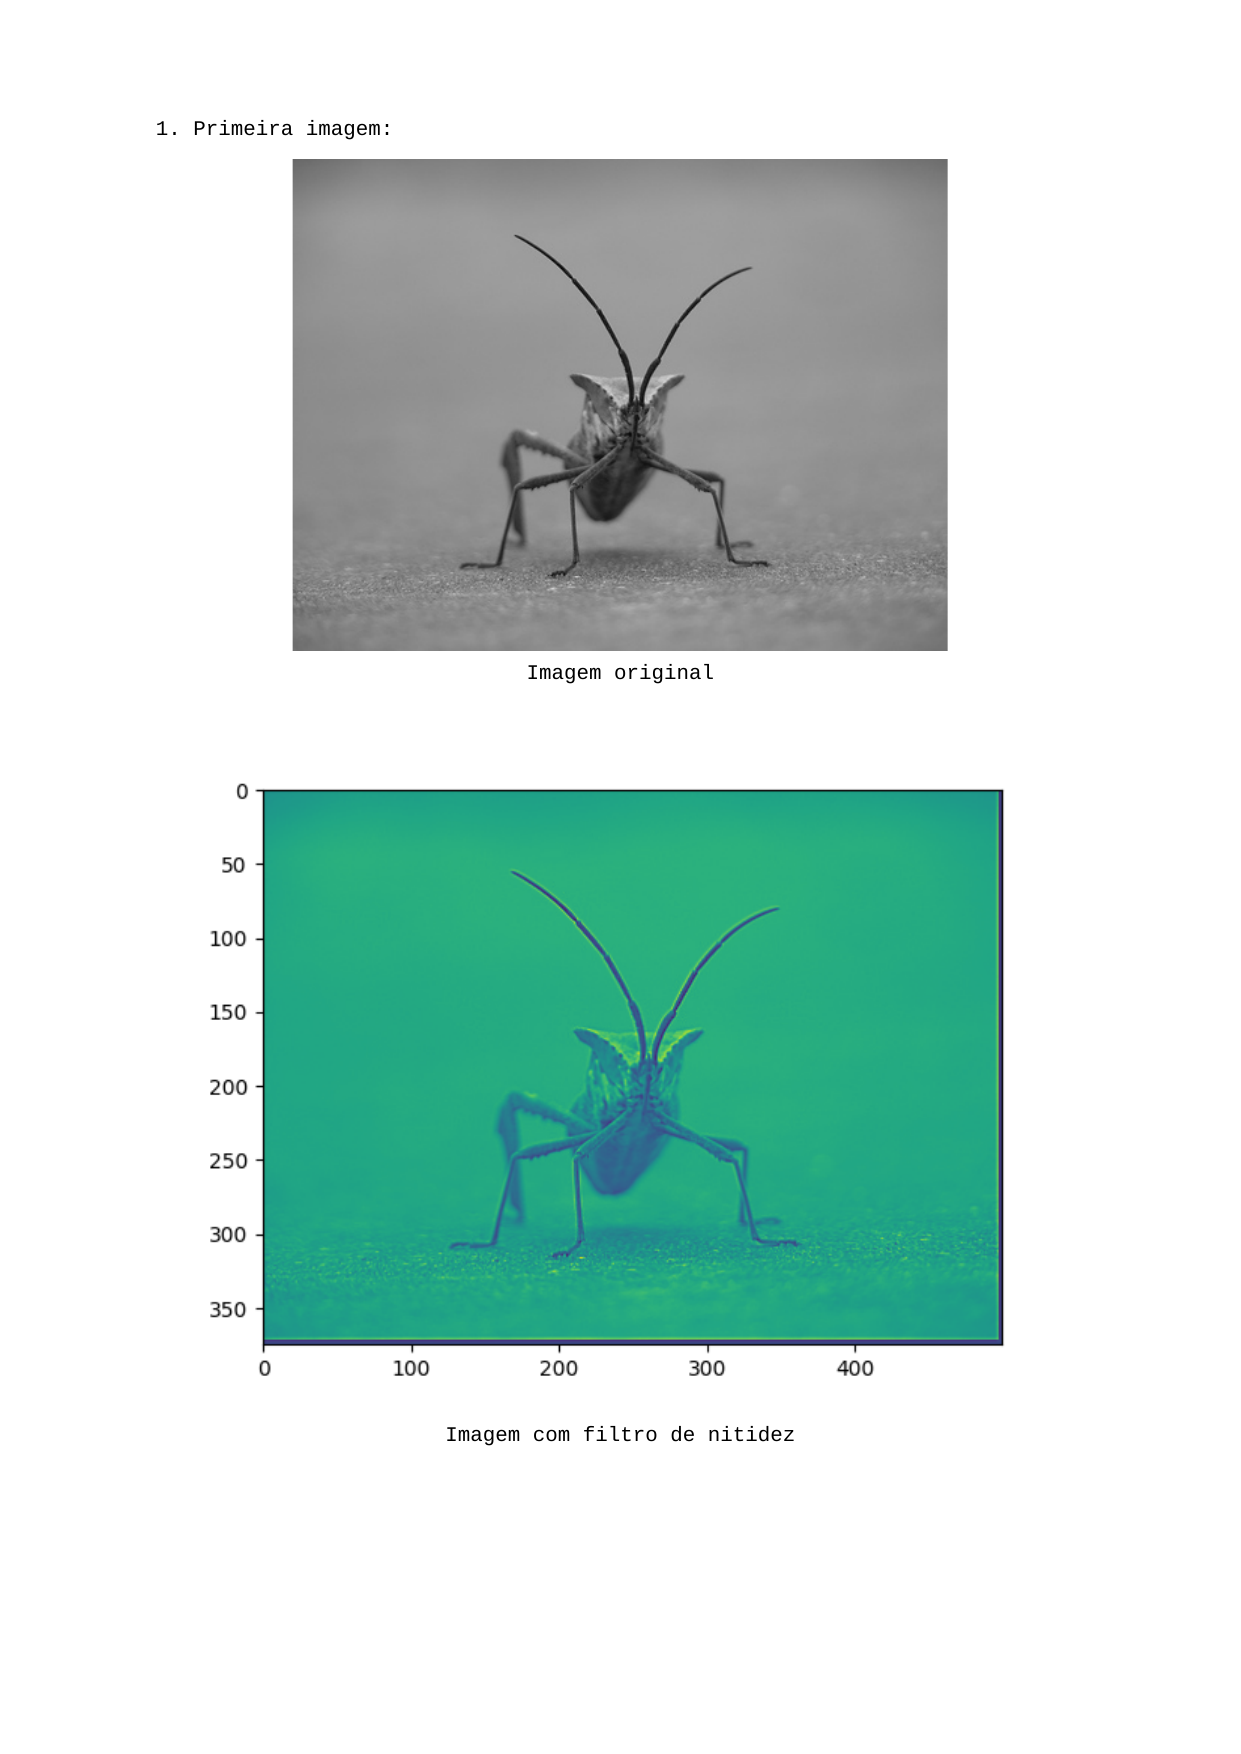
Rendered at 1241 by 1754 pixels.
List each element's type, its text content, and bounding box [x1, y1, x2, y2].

picture [292, 159, 948, 651]
list Primeira imagem: [156, 118, 1122, 142]
picture [140, 703, 1100, 1424]
text Imagem original [118, 662, 1122, 686]
text Imagem com filtro de nitidez [118, 686, 1122, 1447]
